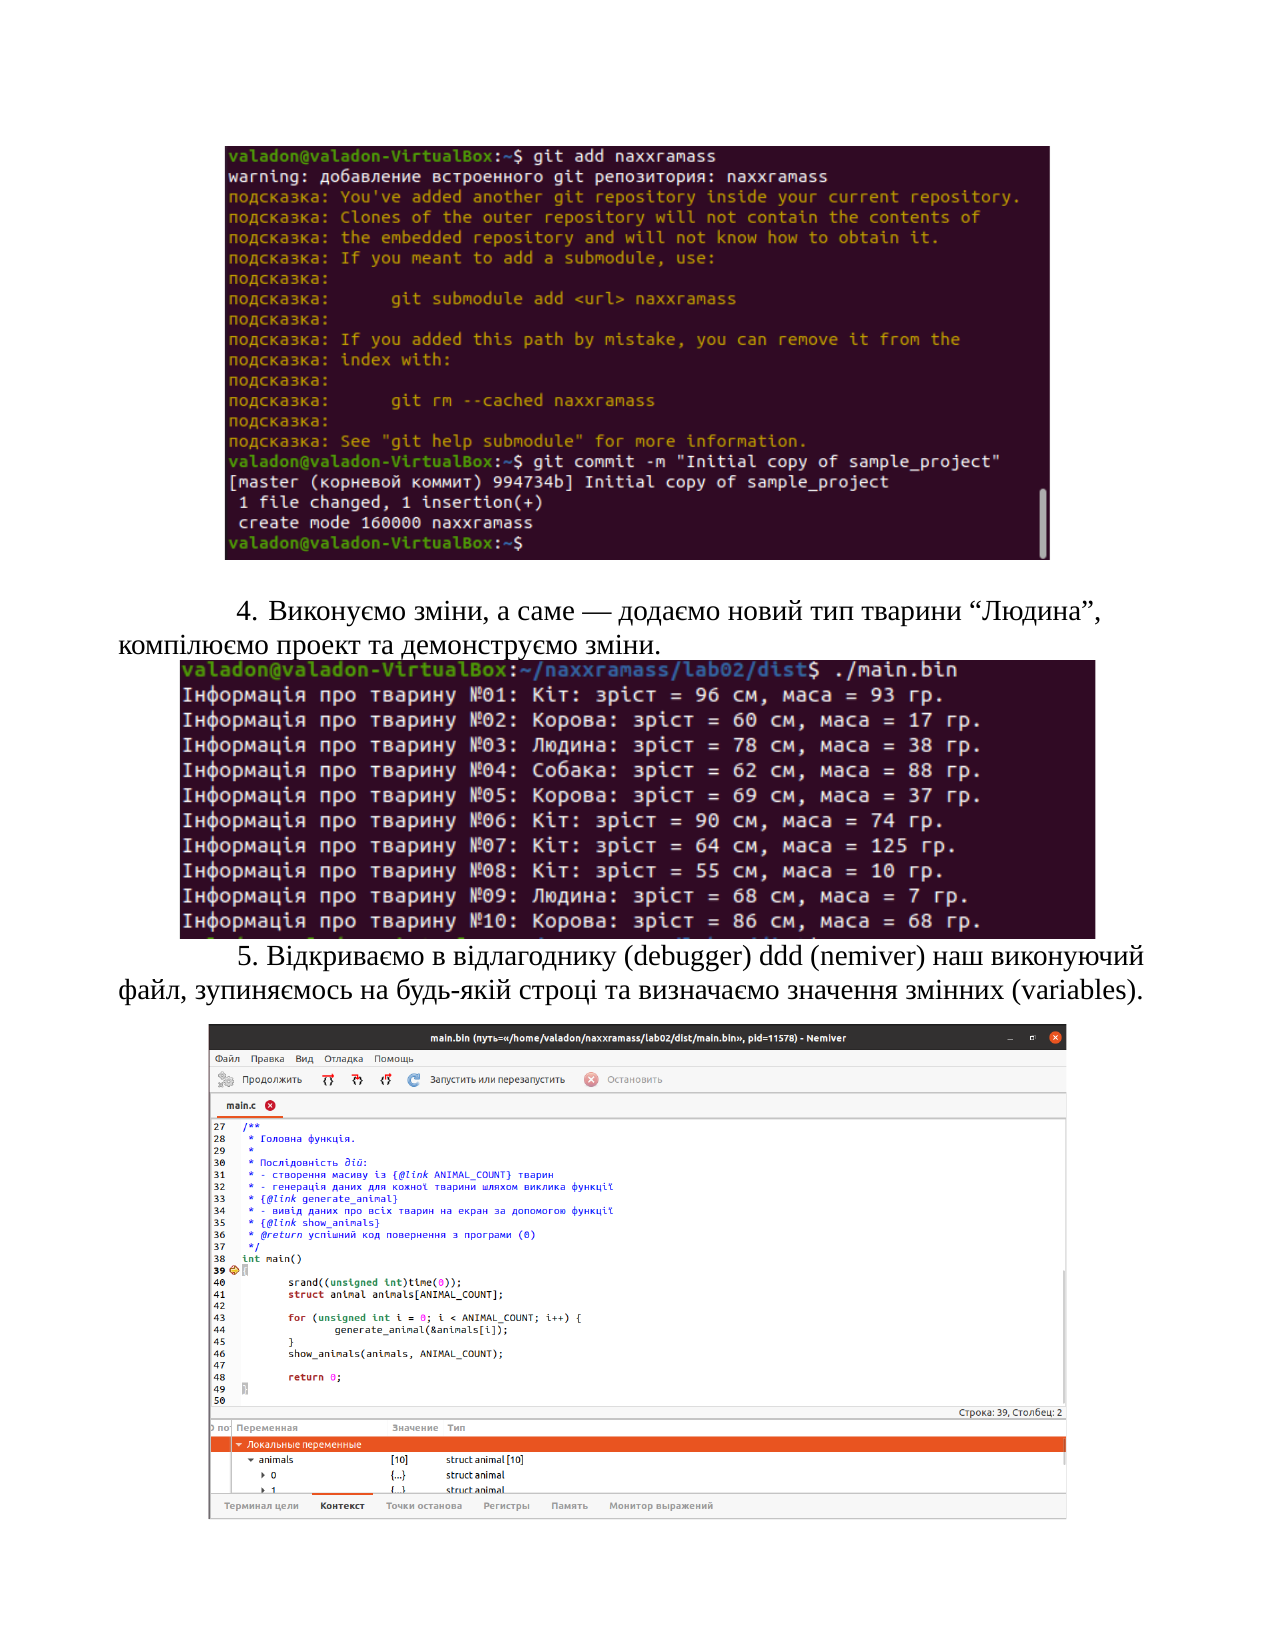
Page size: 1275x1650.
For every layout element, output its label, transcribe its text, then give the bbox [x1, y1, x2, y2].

picture [179, 660, 1096, 939]
picture [208, 1024, 1067, 1520]
text 5. Відкриваємо в відлагоднику (debugger) ddd (nemiver) наш виконуючий файл, зупиняємось на будь-якій строці та визначаємо значення змінних (variables). [83, 660, 1157, 1005]
list Виконуємо зміни, а саме — додаємо новий тип тварини “Людина”, компілюємо проект та демонструємо зміни. [118, 593, 1157, 660]
picture [224, 146, 1051, 560]
